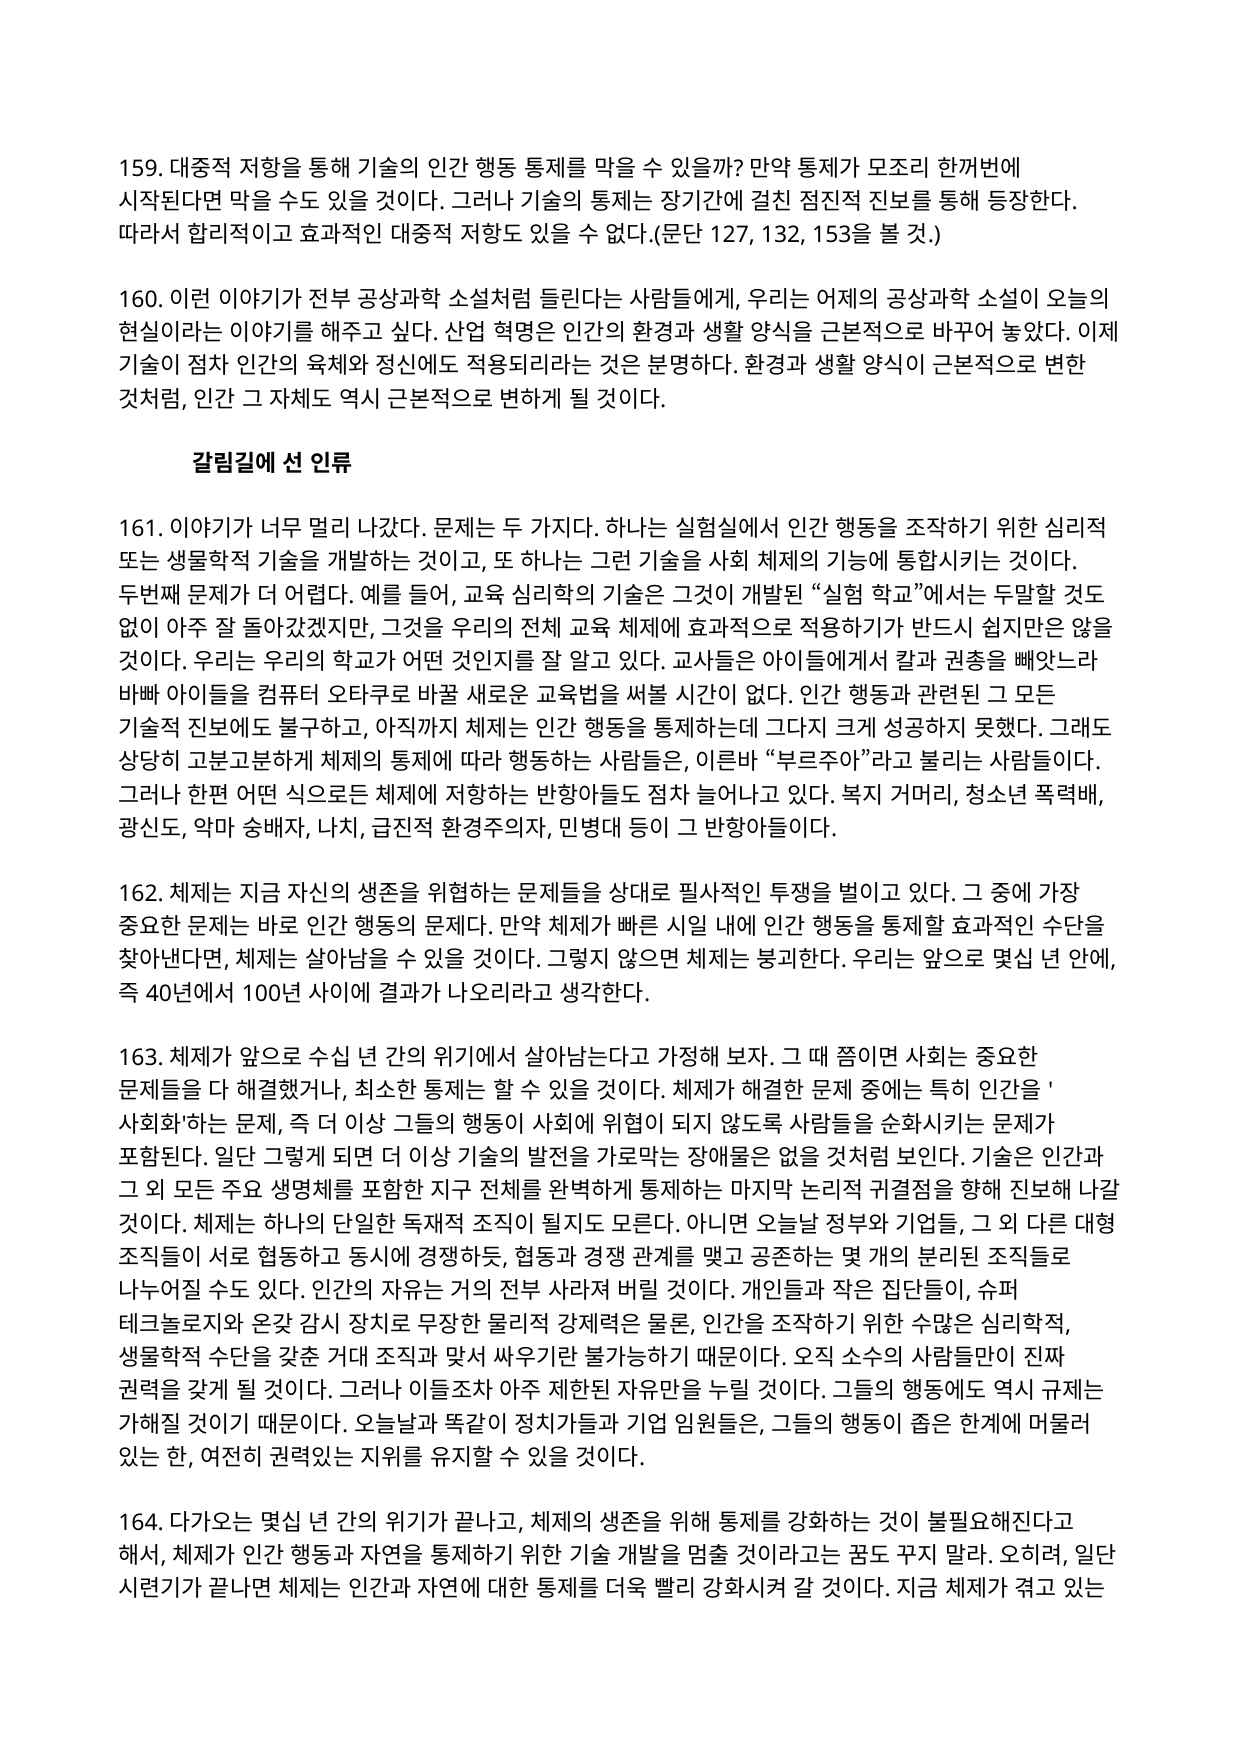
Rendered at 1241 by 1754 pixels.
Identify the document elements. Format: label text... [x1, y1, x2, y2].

text 163. 체제가 앞으로 수십 년 간의 위기에서 살아남는다고 가정해 보자. 그 때 쯤이면 사회는 중요한 문제들을 다 해결했거나, 최소한 통제는 할 수 있을 것이다. 체제가 해결한 문제 중에는 특히 인간을 '사회화'하는 문제, 즉 더 이상 그들의 행동이 사회에 위협이 되지 않도록 사람들을 순화시키는 문제가 포함된다. 일단 그렇게 되면 더 이상 기술의 발전을 가로막는 장애물은 없을 것처럼 보인다. 기술은 인간과 그 외 모든 주요 생명체를 포함한 지구 전체를 완벽하게 통제하는 마지막 논리적 귀결점을 향해 진보해 나갈 것이다. 체제는 하나의 단일한 독재적 조직이 될지도 모른다. 아니면 오늘날 정부와 기업들, 그 외 다른 대형 조직들이 서로 협동하고 동시에 경쟁하듯, 협동과 경쟁 관계를 맺고 공존하는 몇 개의 분리된 조직들로 나누어질 수도 있다. 인간의 자유는 거의 전부 사라져 버릴 것이다. 개인들과 작은 집단들이, 슈퍼 테크놀로지와 온갖 감시 장치로 무장한 물리적 강제력은 물론, 인간을 조작하기 위한 수많은 심리학적, 생물학적 수단을 갖춘 거대 조직과 맞서 싸우기란 불가능하기 때문이다. 오직 소수의 사람들만이 진짜 권력을 갖게 될 것이다. 그러나 이들조차 아주 제한된 자유만을 누릴 것이다. 그들의 행동에도 역시 규제는 가해질 것이기 때문이다. 오늘날과 똑같이 정치가들과 기업 임원들은, 그들의 행동이 좁은 한계에 머물러 있는 한, 여전히 권력있는 지위를 유지할 수 있을 것이다. [118, 1039, 1122, 1472]
text 161. 이야기가 너무 멀리 나갔다. 문제는 두 가지다. 하나는 실험실에서 인간 행동을 조작하기 위한 심리적 또는 생물학적 기술을 개발하는 것이고, 또 하나는 그런 기술을 사회 체제의 기능에 통합시키는 것이다. 두번째 문제가 더 어렵다. 예를 들어, 교육 심리학의 기술은 그것이 개발된 “실험 학교”에서는 두말할 것도 없이 아주 잘 돌아갔겠지만, 그것을 우리의 전체 교육 체제에 효과적으로 적용하기가 반드시 쉽지만은 않을 것이다. 우리는 우리의 학교가 어떤 것인지를 잘 알고 있다. 교사들은 아이들에게서 칼과 권총을 빼앗느라 바빠 아이들을 컴퓨터 오타쿠로 바꿀 새로운 교육법을 써볼 시간이 없다. 인간 행동과 관련된 그 모든 기술적 진보에도 불구하고, 아직까지 체제는 인간 행동을 통제하는데 그다지 크게 성공하지 못했다. 그래도 상당히 고분고분하게 체제의 통제에 따라 행동하는 사람들은, 이른바 “부르주아”라고 불리는 사람들이다. 그러나 한편 어떤 식으로든 체제에 저항하는 반항아들도 점차 늘어나고 있다. 복지 거머리, 청소년 폭력배, 광신도, 악마 숭배자, 나치, 급진적 환경주의자, 민병대 등이 그 반항아들이다. 162. 체제는 지금 자신의 생존을 위협하는 문제들을 상대로 필사적인 투쟁을 벌이고 있다. 그 중에 가장 중요한 문제는 바로 인간 행동의 문제다. 만약 체제가 빠른 시일 내에 인간 행동을 통제할 효과적인 수단을 찾아낸다면, 체제는 살아남을 수 있을 것이다. 그렇지 않으면 체제는 붕괴한다. 우리는 앞으로 몇십 년 안에, 즉 40년에서 100년 사이에 결과가 나오리라고 생각한다. [118, 510, 1122, 1008]
text 160. 이런 이야기가 전부 공상과학 소설처럼 들린다는 사람들에게, 우리는 어제의 공상과학 소설이 오늘의 현실이라는 이야기를 해주고 싶다. 산업 혁명은 인간의 환경과 생활 양식을 근본적으로 바꾸어 놓았다. 이제 기술이 점차 인간의 육체와 정신에도 적용되리라는 것은 분명하다. 환경과 생활 양식이 근본적으로 변한 것처럼, 인간 그 자체도 역시 근본적으로 변하게 될 것이다. [118, 281, 1122, 414]
text 갈림길에 선 인류 [118, 445, 1122, 478]
text 164. 다가오는 몇십 년 간의 위기가 끝나고, 체제의 생존을 위해 통제를 강화하는 것이 불필요해진다고 해서, 체제가 인간 행동과 자연을 통제하기 위한 기술 개발을 멈출 것이라고는 꿈도 꾸지 말라. 오히려, 일단 시련기가 끝나면 체제는 인간과 자연에 대한 통제를 더욱 빨리 강화시켜 갈 것이다. 지금 체제가 겪고 있는 [118, 1503, 1122, 1603]
text 159. 대중적 저항을 통해 기술의 인간 행동 통제를 막을 수 있을까? 만약 통제가 모조리 한꺼번에 시작된다면 막을 수도 있을 것이다. 그러나 기술의 통제는 장기간에 걸친 점진적 진보를 통해 등장한다. 따라서 합리적이고 효과적인 대중적 저항도 있을 수 없다.(문단 127, 132, 153을 볼 것.) [118, 149, 1122, 249]
